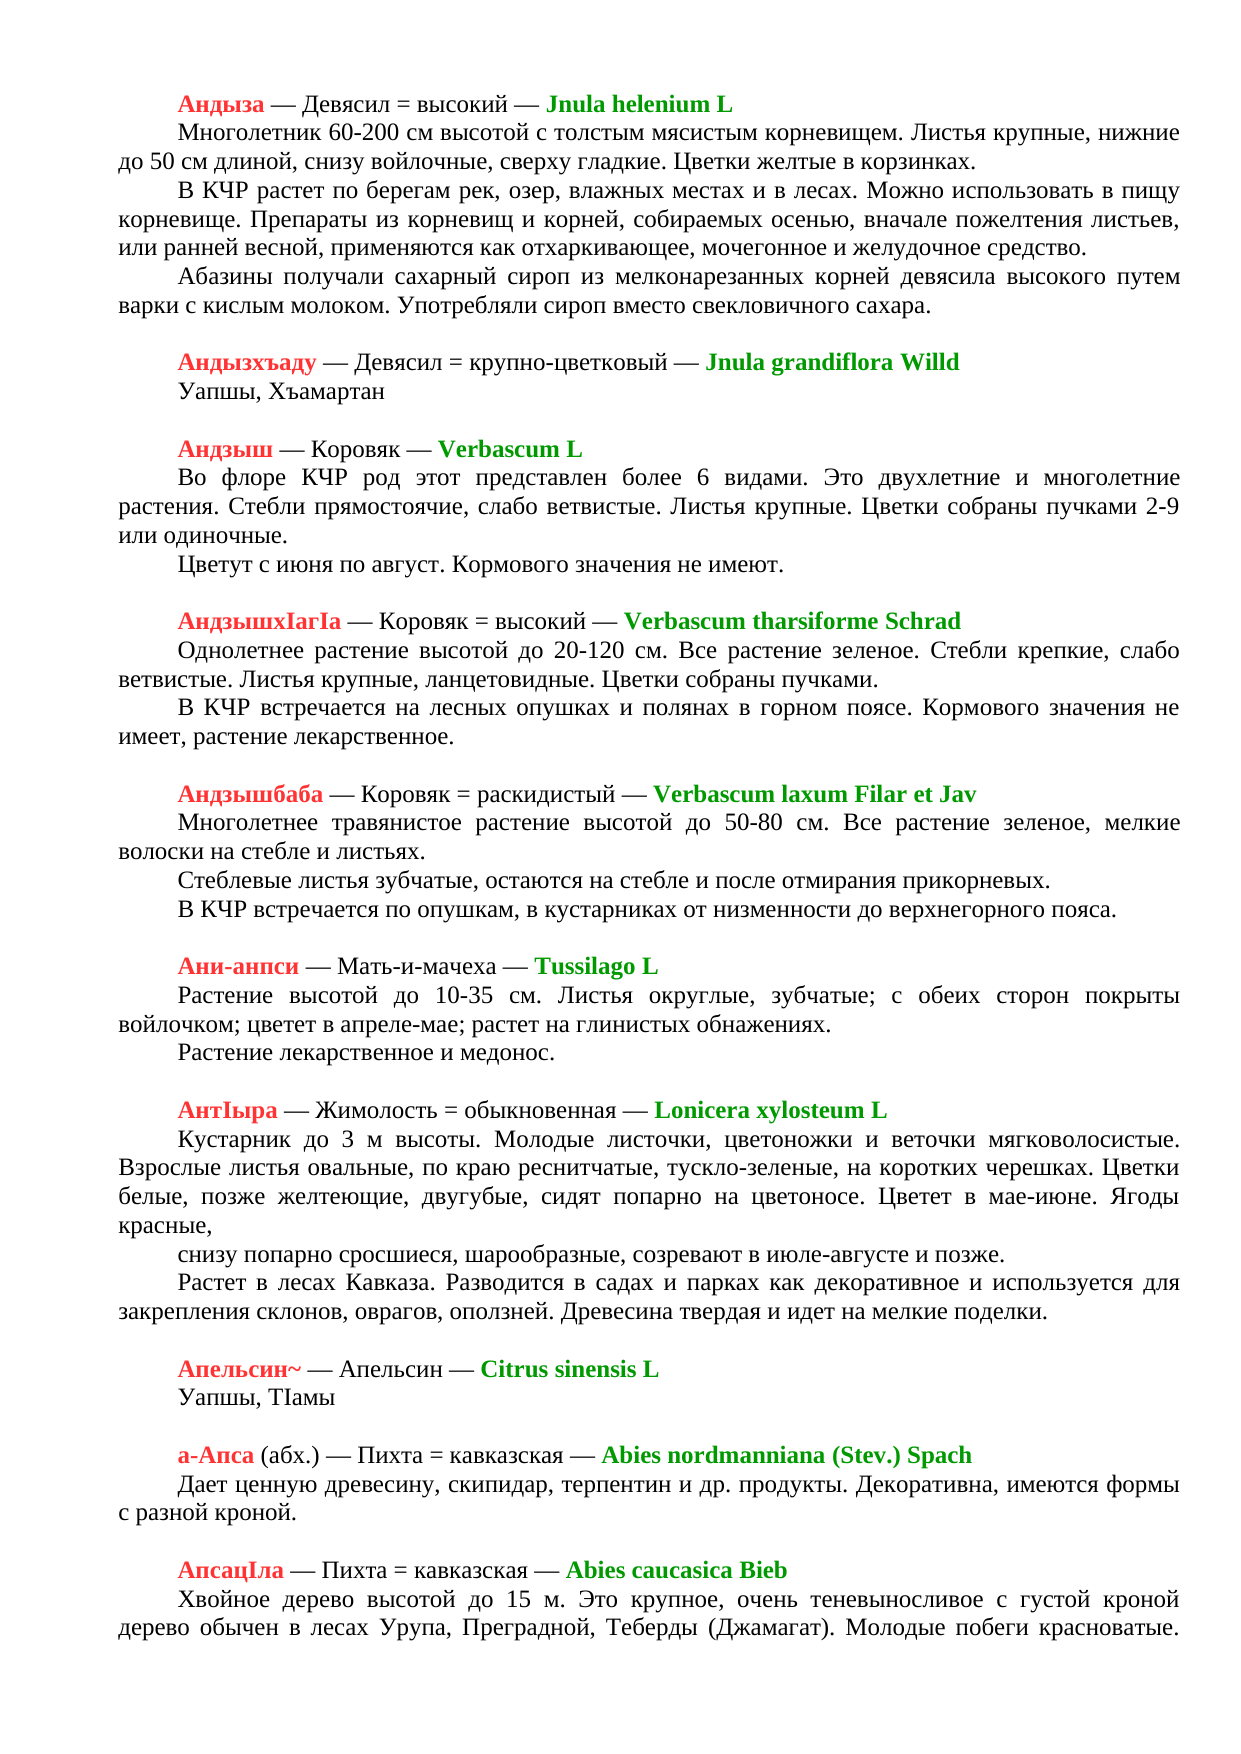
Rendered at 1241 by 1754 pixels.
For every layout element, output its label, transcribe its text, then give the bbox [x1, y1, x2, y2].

text Цветут с июня по август. Кормового значения не имеют. [118, 549, 1181, 577]
text Хвойное дерево высотой до 15 м. Это крупное, очень теневыносливое с густой кроной дерево обычен в лесах Урупа, Преградной, Теберды (Джамагат). Молодые побеги красноватые. [118, 1584, 1181, 1641]
text Андызхъаду — Девясил = крупно-цветковый — Jnula grandiflora Willd [118, 347, 1181, 376]
text Кустарник до 3 м высоты. Молодые листочки, цветоножки и веточки мягковолосистые. Взрослые листья овальные, по краю реснитчатые, тускло-зеленые, на коротких черешках. Цветки белые, позже желтеющие, двугубые, сидят попарно на цветоносе. Цветет в мае-июне. Ягоды красные, [118, 1124, 1181, 1239]
text Абазины получали сахарный сироп из мелконарезанных корней девясила высокого путем варки с кислым молоком. Употребляли сироп вместо свекловичного сахара. [118, 261, 1181, 319]
text В КЧР встречается по опушкам, в кустарниках от низменности до верхнегорного пояса. [118, 894, 1181, 922]
text АнтIыра — Жимолость = обыкновенная — Lonicera xylosteum L [118, 1095, 1181, 1124]
text Андзышбаба — Коровяк = раскидистый — Verbascum laxum Filar et Jav [118, 779, 1181, 807]
text Уапшы, Хъамартан [118, 376, 1181, 405]
text Андыза — Девясил = высокий — Jnula helenium L [118, 89, 1181, 117]
text Растение высотой до 10-35 см. Листья округлые, зубчатые; с обеих сторон покрыты войлочком; цветет в апреле-мае; растет на глинистых обнажениях. [118, 980, 1181, 1037]
text Однолетнее растение высотой до 20-120 см. Все растение зеленое. Стебли крепкие, слабо ветвистые. Листья крупные, ланцетовидные. Цветки собраны пучками. [118, 635, 1181, 692]
text снизу попарно сросшиеся, шарообразные, созревают в июле-августе и позже. [118, 1239, 1181, 1267]
text Растет в лесах Кавказа. Разводится в садах и парках как декоративное и используется для закрепления склонов, оврагов, оползней. Древесина твердая и идет на мелкие поделки. [118, 1267, 1181, 1325]
text Растение лекарственное и медонос. [118, 1037, 1181, 1066]
text Стеблевые листья зубчатые, остаются на стебле и после отмирания прикорневых. [118, 865, 1181, 894]
text Апельсин~ — Апельсин — Citrus sinensis L [118, 1354, 1181, 1382]
text Андзыш — Коровяк — Verbascum L [118, 434, 1181, 462]
text АпсацIла — Пихта = кавказская — Abies caucasica Bieb [118, 1555, 1181, 1584]
text АндзышхIагIа — Коровяк = высокий — Verbascum tharsiforme Schrad [118, 606, 1181, 635]
text Во флоре КЧР род этот представлен более 6 видами. Это двухлетние и многолетние растения. Стебли прямостоячие, слабо ветвистые. Листья крупные. Цветки собраны пучками 2-9 или одиночные. [118, 462, 1181, 549]
text Уапшы, ТIамы [118, 1382, 1181, 1411]
text Многолетник 60-200 см высотой с толстым мясистым корневищем. Листья крупные, нижние до 50 см длиной, снизу войлочные, сверху гладкие. Цветки желтые в корзинках. [118, 117, 1181, 175]
text а-Апса (абх.) — Пихта = кавказская — Abies nordmanniana (Stev.) Spach [118, 1440, 1181, 1469]
text Дает ценную древесину, скипидар, терпентин и др. продукты. Декоративна, имеются формы с разной кроной. [118, 1469, 1181, 1526]
text В КЧР растет по берегам рек, озер, влажных местах и в лесах. Можно использовать в пищу корневище. Препараты из корневищ и корней, собираемых осенью, вначале пожелтения листьев, или ранней весной, применяются как отхаркивающее, мочегонное и желудочное средство. [118, 175, 1181, 261]
text Ани-анпси — Мать-и-мачеха — Tussilago L [118, 951, 1181, 980]
text Многолетнее травянистое растение высотой до 50-80 см. Все растение зеленое, мелкие волоски на стебле и листьях. [118, 807, 1181, 865]
text В КЧР встречается на лесных опушках и полянах в горном поясе. Кормового значения не имеет, растение лекарственное. [118, 692, 1181, 750]
